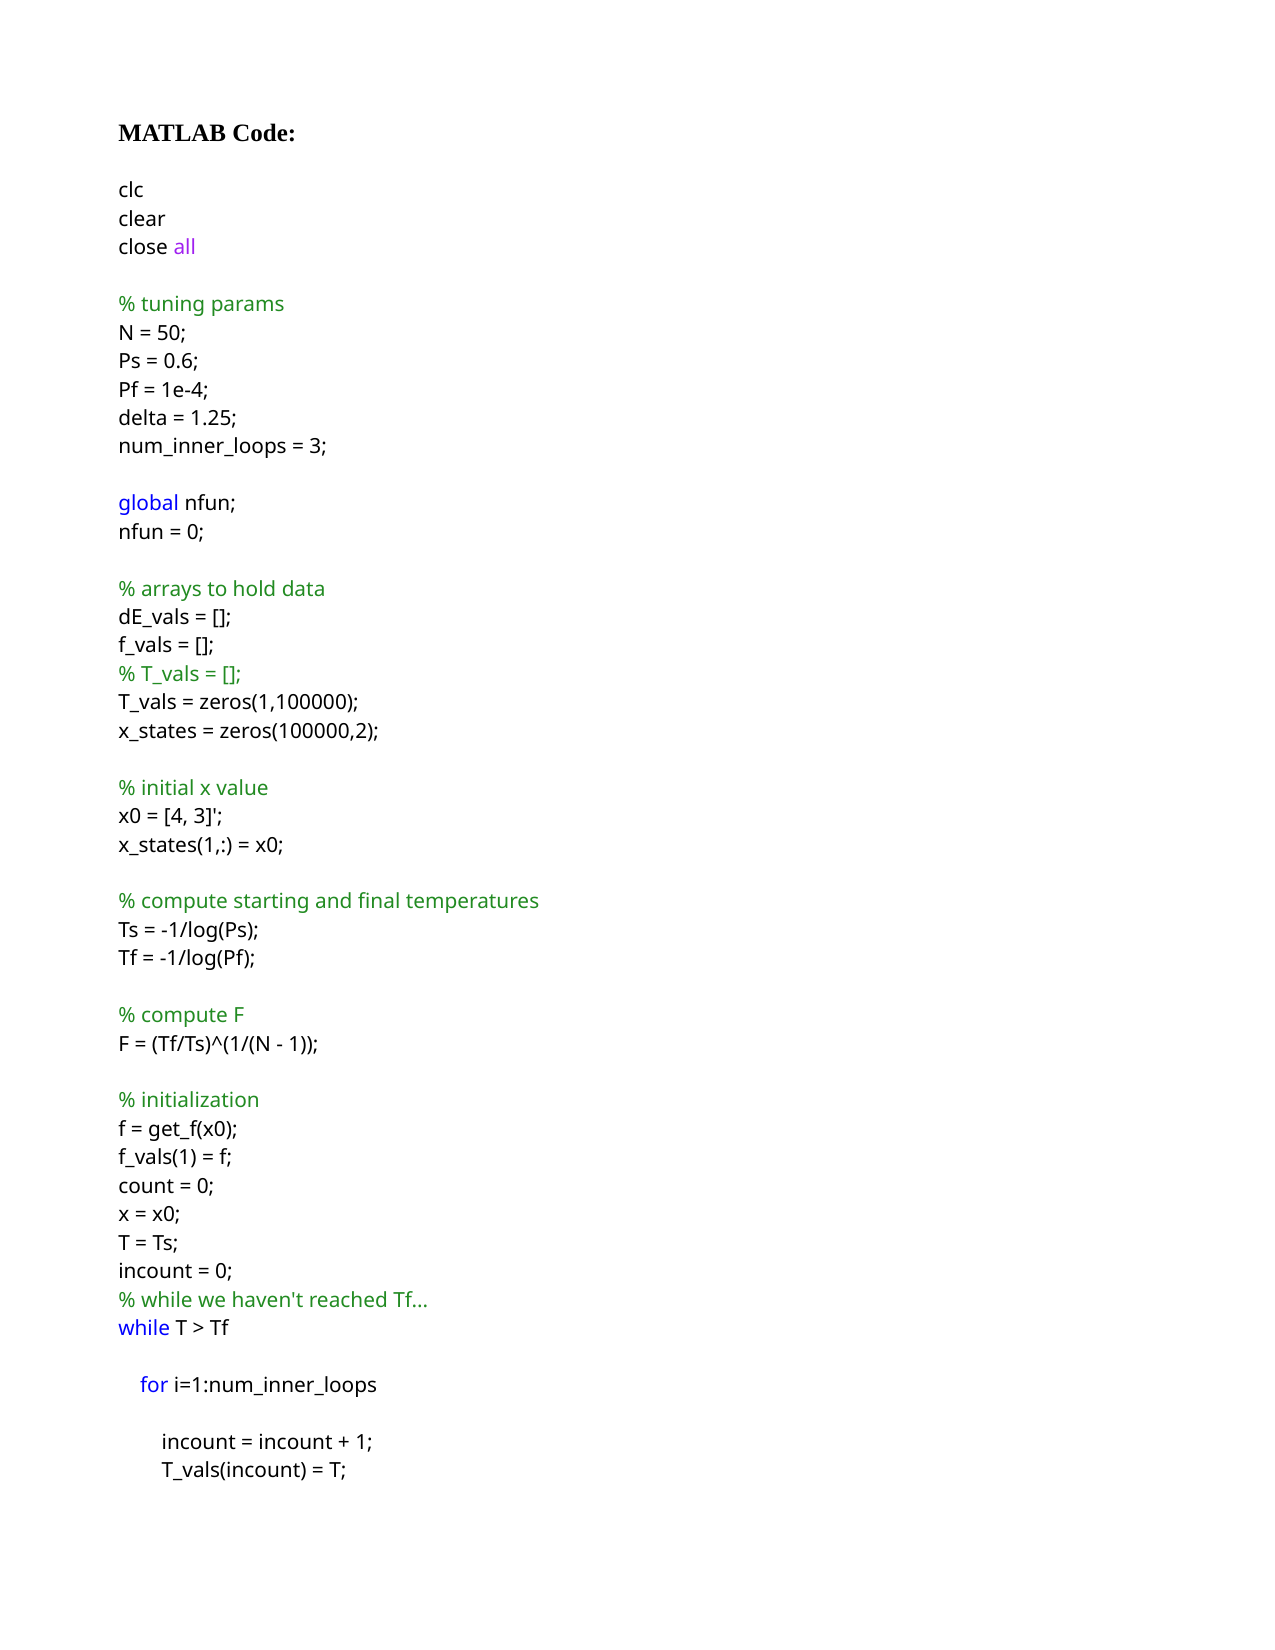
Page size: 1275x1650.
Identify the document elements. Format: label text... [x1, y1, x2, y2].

text F = (Tf/Ts)^(1/(N - 1)); [118, 1029, 1157, 1057]
text global nfun; [118, 488, 1157, 517]
text f_vals = []; [118, 631, 1157, 659]
text incount = 0; [118, 1256, 1157, 1285]
text incount = incount + 1; [118, 1427, 1157, 1455]
text % initialization [118, 1086, 1157, 1114]
text % while we haven't reached Tf... [118, 1285, 1157, 1313]
text for i=1:num_inner_loops [118, 1370, 1157, 1398]
text x0 = [4, 3]'; [118, 801, 1157, 830]
text % compute F [118, 1000, 1157, 1029]
text T_vals(incount) = T; [118, 1455, 1157, 1484]
text x_states(1,:) = x0; [118, 830, 1157, 858]
text nfun = 0; [118, 517, 1157, 545]
text Ps = 0.6; [118, 346, 1157, 375]
text dE_vals = []; [118, 602, 1157, 631]
text MATLAB Code: [118, 118, 1157, 147]
text T = Ts; [118, 1228, 1157, 1256]
text % T_vals = []; [118, 659, 1157, 687]
text close all [118, 232, 1157, 261]
text delta = 1.25; [118, 403, 1157, 432]
text Ts = -1/log(Ps); [118, 915, 1157, 943]
text f = get_f(x0); [118, 1114, 1157, 1142]
text clear [118, 204, 1157, 232]
text N = 50; [118, 318, 1157, 346]
text while T > Tf [118, 1313, 1157, 1342]
text x_states = zeros(100000,2); [118, 716, 1157, 744]
text x = x0; [118, 1199, 1157, 1228]
text % arrays to hold data [118, 574, 1157, 602]
text Tf = -1/log(Pf); [118, 943, 1157, 972]
text T_vals = zeros(1,100000); [118, 687, 1157, 716]
text % initial x value [118, 773, 1157, 801]
text count = 0; [118, 1171, 1157, 1199]
text num_inner_loops = 3; [118, 432, 1157, 460]
text % compute starting and final temperatures [118, 887, 1157, 915]
text clc [118, 176, 1157, 204]
text Pf = 1e-4; [118, 375, 1157, 403]
text f_vals(1) = f; [118, 1142, 1157, 1171]
text % tuning params [118, 289, 1157, 318]
